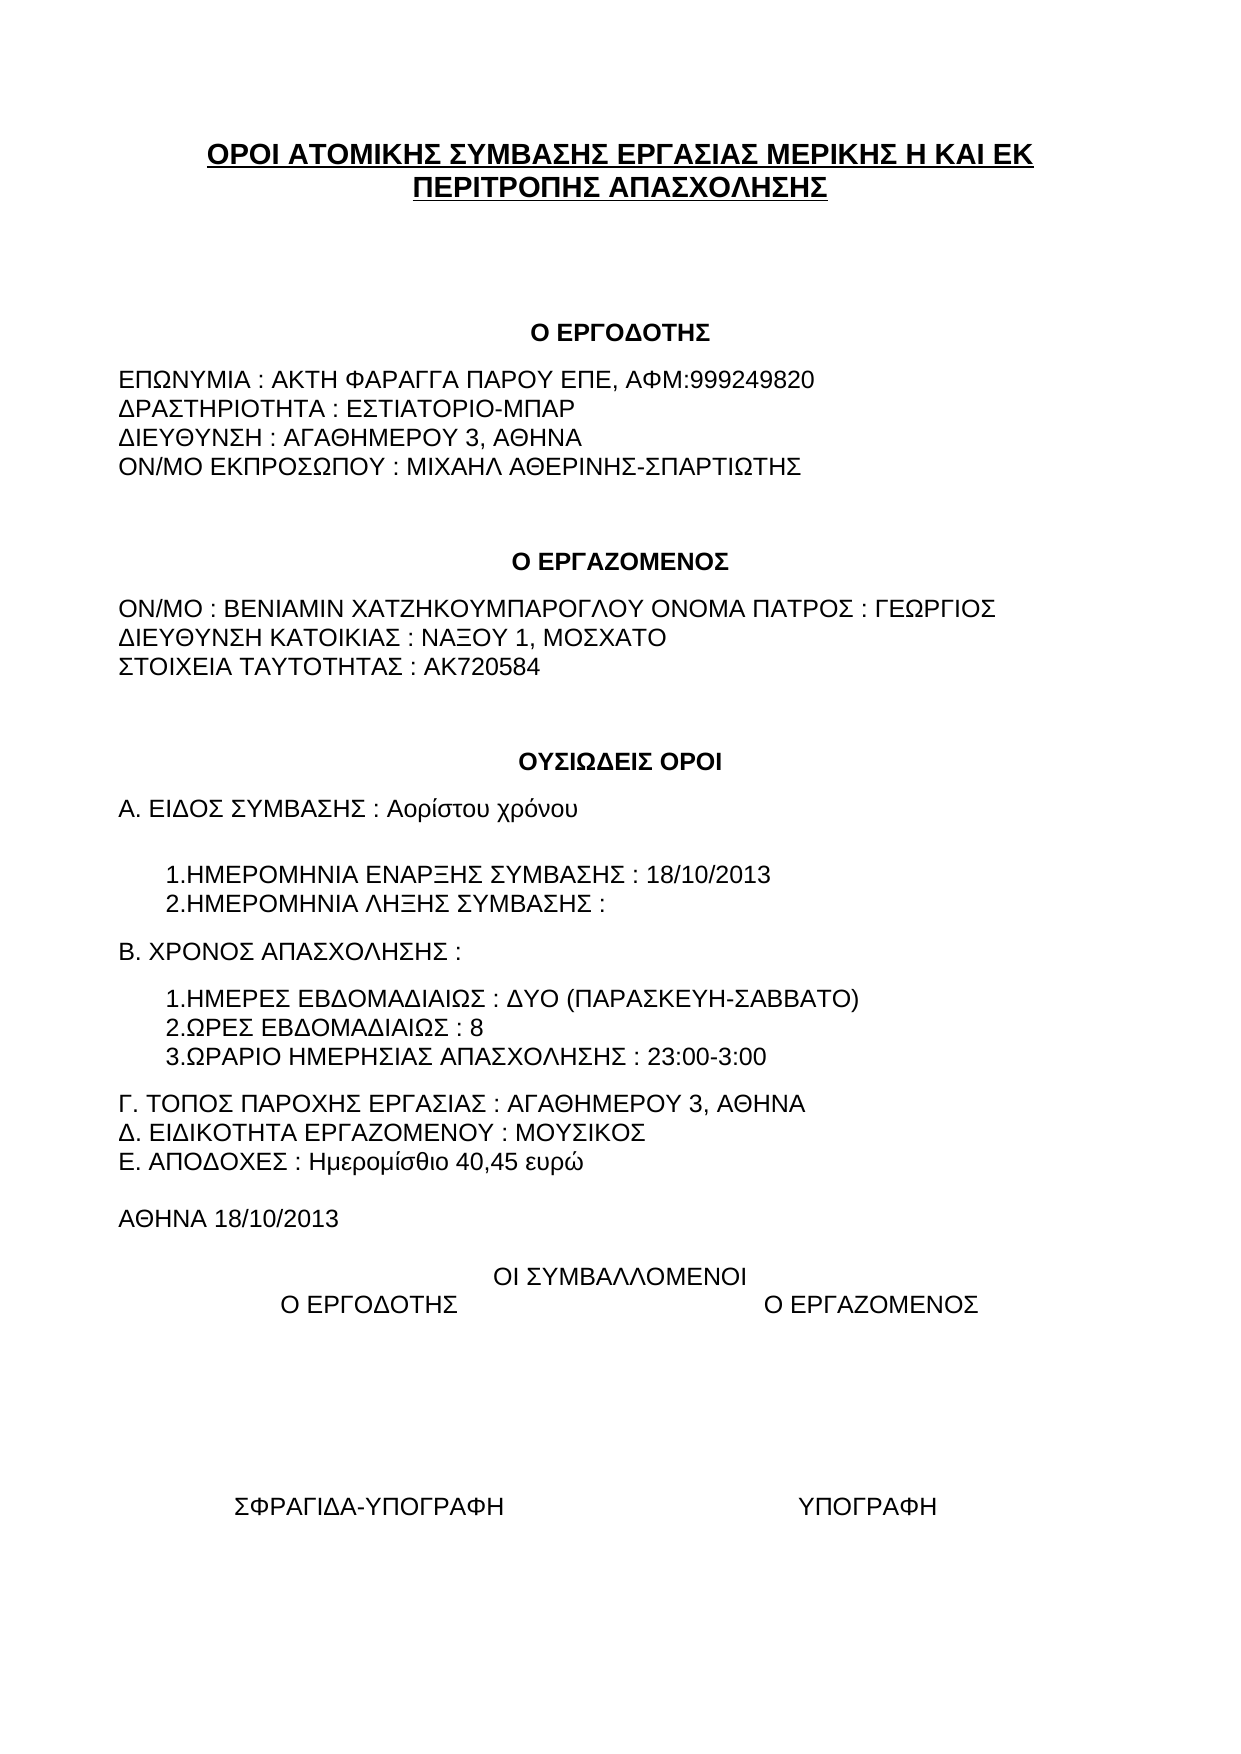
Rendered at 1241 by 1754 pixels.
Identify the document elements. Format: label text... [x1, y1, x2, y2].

table_header ΥΠΟΓΡΑΦΗ [620, 1491, 1122, 1520]
list ΗΜΕΡΟΜΗΝΙΑ ΕΝΑΡΞΗΣ ΣΥΜΒΑΣΗΣ : 18/10/2013 [118, 860, 1122, 889]
list ΗΜΕΡΕΣ ΕΒΔΟΜΑΔΙΑΙΩΣ : ΔΥΟ (ΠΑΡΑΣΚΕΥΗ-ΣΑΒΒΑΤΟ) [118, 984, 1122, 1013]
text ΟΙ ΣΥΜΒΑΛΛΟΜΕΝΟΙ [118, 1261, 1122, 1290]
text Β. ΧΡΟΝΟΣ ΑΠΑΣΧΟΛΗΣΗΣ : [118, 936, 1122, 965]
text Γ. ΤΟΠΟΣ ΠΑΡΟΧΗΣ ΕΡΓΑΣΙΑΣ : ΑΓΑΘΗΜΕΡΟΥ 3, ΑΘΗΝΑ Δ. ΕΙΔΙΚΟΤΗΤΑ ΕΡΓΑΖΟΜΕΝΟΥ : ΜΟΥΣΙΚΟΣ Ε. ΑΠΟΔΟΧΕΣ : Ημερομίσθιο 40,45 ευρώ ΑΘΗΝΑ 18/10/2013 [118, 1089, 1122, 1261]
text Α. ΕΙΔΟΣ ΣΥΜΒΑΣΗΣ : Αορίστου χρόνου [118, 794, 1122, 823]
table_header ΣΦΡΑΓΙΔΑ-ΥΠΟΓΡΑΦΗ [118, 1491, 620, 1520]
list ΩΡΕΣ ΕΒΔΟΜΑΔΙΑΙΩΣ : 8 [118, 1013, 1122, 1041]
text Ο ΕΡΓΑΖΟΜΕΝΟΣ [118, 546, 1122, 575]
text Ο ΕΡΓΟΔΟΤΗΣ [118, 318, 1122, 346]
list ΩΡΑΡΙΟ ΗΜΕΡΗΣΙΑΣ ΑΠΑΣΧΟΛΗΣΗΣ : 23:00-3:00 [118, 1041, 1122, 1070]
table_header Ο ΕΡΓΑΖΟΜΕΝΟΣ [620, 1290, 1122, 1319]
text ΕΠΩΝΥΜΙΑ : ΑΚΤΗ ΦΑΡΑΓΓΑ ΠΑΡΟΥ ΕΠΕ, ΑΦΜ:999249820 ΔΡΑΣΤΗΡΙΟΤΗΤΑ : ΕΣΤΙΑΤΟΡΙΟ-ΜΠΑΡ ΔΙΕΥΘΥΝΣΗ : ΑΓΑΘΗΜΕΡΟΥ 3, ΑΘΗΝΑ ΟΝ/ΜΟ ΕΚΠΡΟΣΩΠΟΥ : ΜΙΧΑΗΛ ΑΘΕΡΙΝΗΣ-ΣΠΑΡΤΙΩΤΗΣ [118, 365, 1122, 509]
text ΟΥΣΙΩΔΕΙΣ ΟΡΟΙ [118, 746, 1122, 775]
list ΗΜΕΡΟΜΗΝΙΑ ΛΗΞΗΣ ΣΥΜΒΑΣΗΣ : [118, 889, 1122, 918]
table_header Ο ΕΡΓΟΔΟΤΗΣ [118, 1290, 620, 1319]
text ΟΡΟΙ ΑΤΟΜΙΚΗΣ ΣΥΜΒΑΣΗΣ ΕΡΓΑΣΙΑΣ ΜΕΡΙΚΗΣ Η ΚΑΙ ΕΚ ΠΕΡΙΤΡΟΠΗΣ ΑΠΑΣΧΟΛΗΣΗΣ [118, 137, 1122, 204]
text ΟΝ/ΜΟ : ΒΕΝΙΑΜΙΝ ΧΑΤΖΗΚΟΥΜΠΑΡΟΓΛΟΥ ΟΝΟΜΑ ΠΑΤΡΟΣ : ΓΕΩΡΓΙΟΣ ΔΙΕΥΘΥΝΣΗ ΚΑΤΟΙΚΙΑΣ : ΝΑΞΟΥ 1, ΜΟΣΧΑΤΟ ΣΤΟΙΧΕΙΑ ΤΑΥΤΟΤΗΤΑΣ : ΑΚ720584 [118, 594, 1122, 709]
